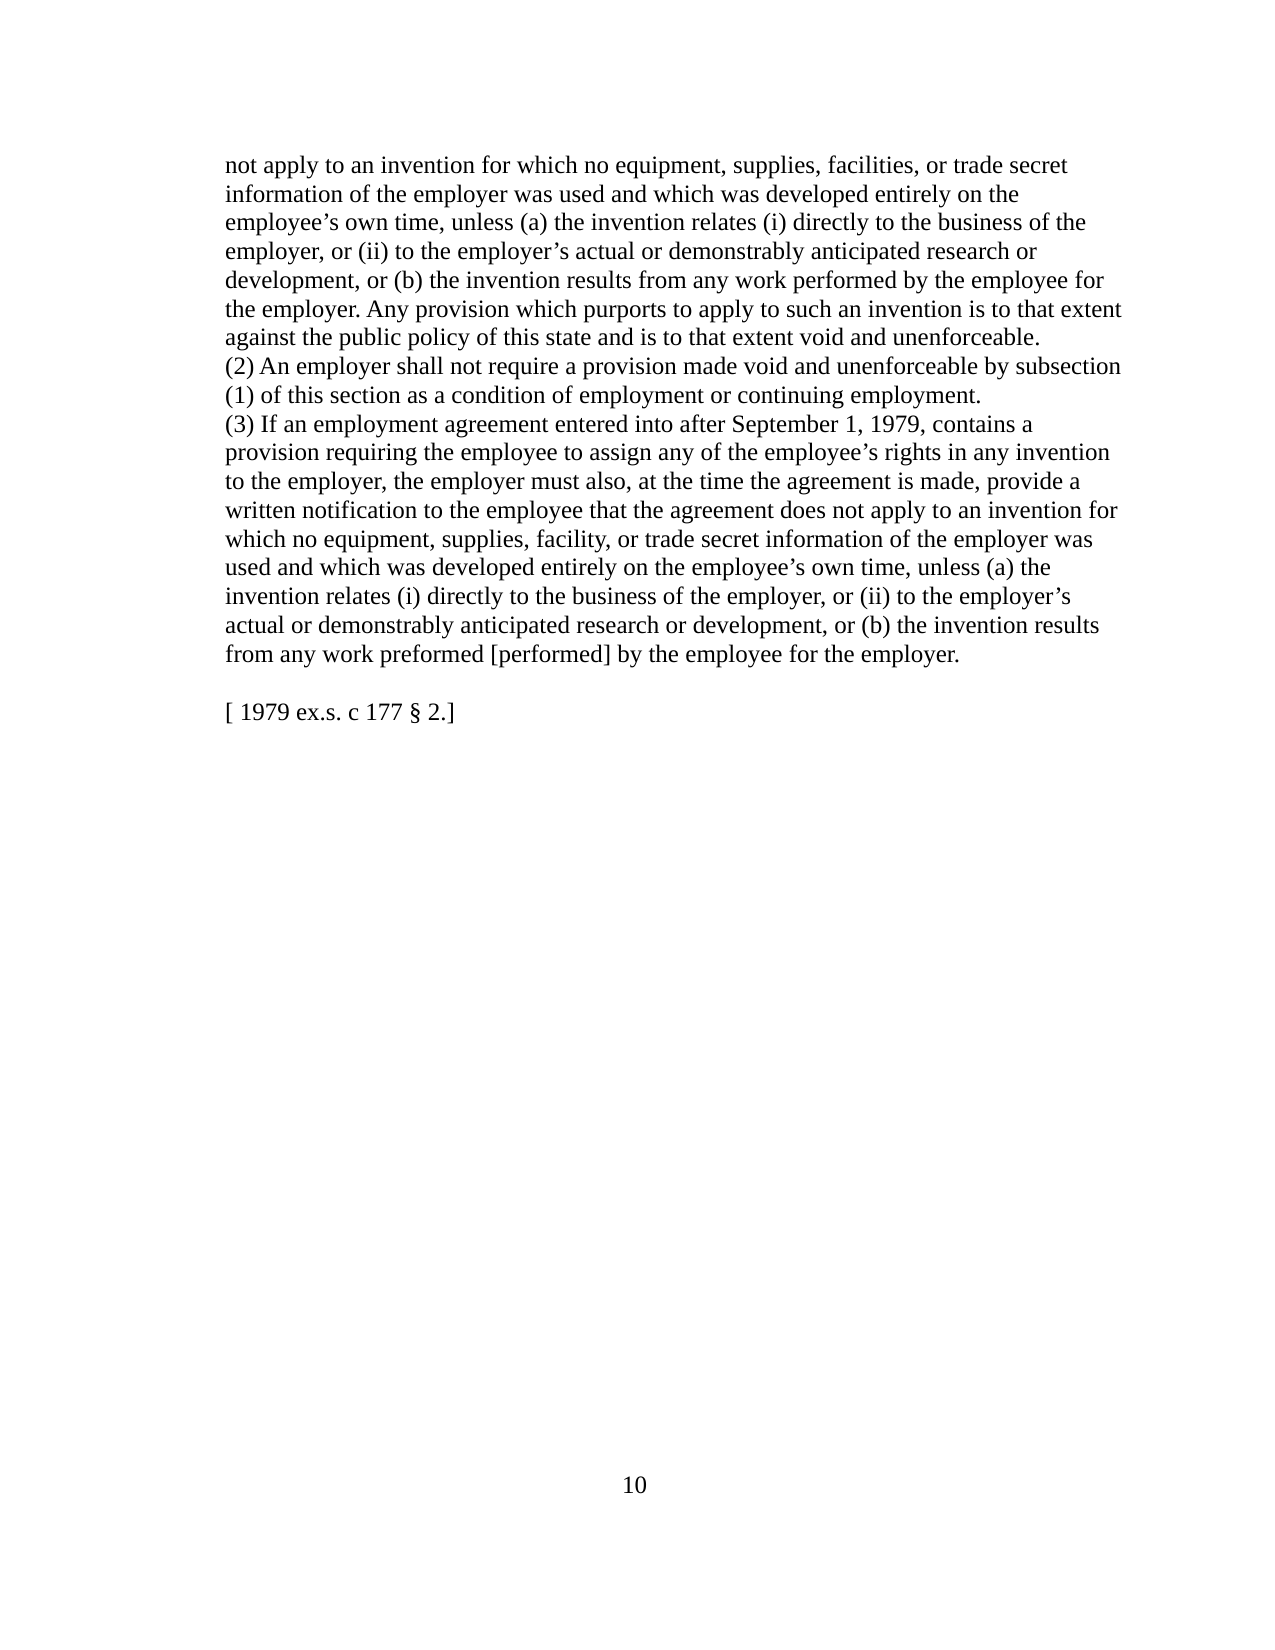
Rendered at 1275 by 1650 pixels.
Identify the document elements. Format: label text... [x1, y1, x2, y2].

text [ 1979 ex.s. c 177 § 2.] [225, 697, 1125, 726]
text not apply to an invention for which no equipment, supplies, facilities, or trade secret information of the employer was used and which was developed entirely on the employee’s own time, unless (a) the invention relates (i) directly to the business of the employer, or (ii) to the employer’s actual or demonstrably anticipated research or development, or (b) the invention results from any work performed by the employee for the employer. Any provision which purports to apply to such an invention is to that extent against the public policy of this state and is to that extent void and unenforceable. (2) An employer shall not require a provision made void and unenforceable by subsection (1) of this section as a condition of employment or continuing employment. (3) If an employment agreement entered into after September 1, 1979, contains a provision requiring the employee to assign any of the employee’s rights in any invention to the employer, the employer must also, at the time the agreement is made, provide a written notification to the employee that the agreement does not apply to an invention for which no equipment, supplies, facility, or trade secret information of the employer was used and which was developed entirely on the employee’s own time, unless (a) the invention relates (i) directly to the business of the employer, or (ii) to the employer’s actual or demonstrably anticipated research or development, or (b) the invention results from any work preformed [performed] by the employee for the employer. [225, 150, 1125, 667]
